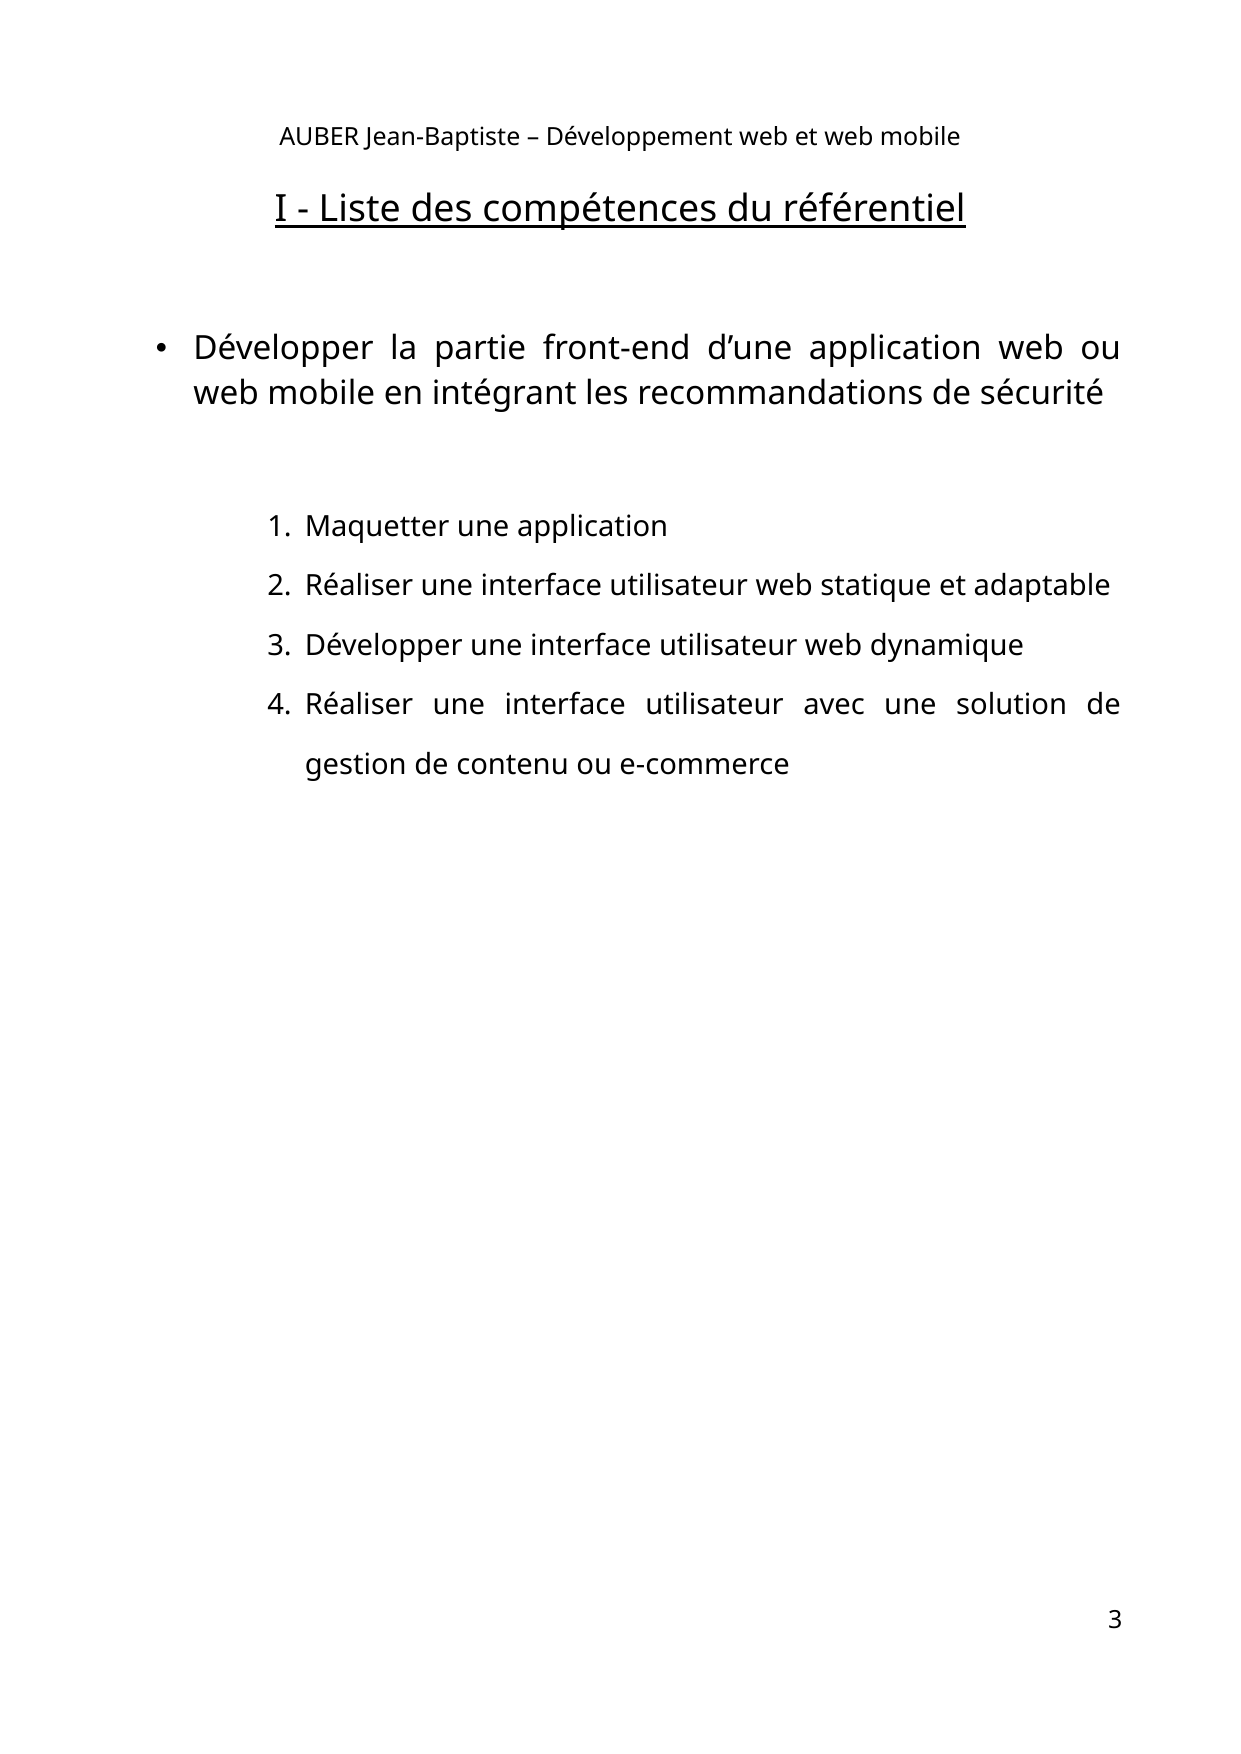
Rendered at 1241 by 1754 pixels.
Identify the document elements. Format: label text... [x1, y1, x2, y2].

text I - Liste des compétences du référentiel [118, 182, 1122, 233]
list Réaliser une interface utilisateur avec une solution de gestion de contenu ou e-commerce [267, 684, 1122, 783]
list Développer une interface utilisateur web dynamique [267, 624, 1122, 664]
list Réaliser une interface utilisateur web statique et adaptable [267, 565, 1122, 604]
list Maquetter une application [267, 505, 1122, 545]
list Développer la partie front-end d’une application web ou web mobile en intégrant les recommandations de sécurité [156, 323, 1122, 414]
